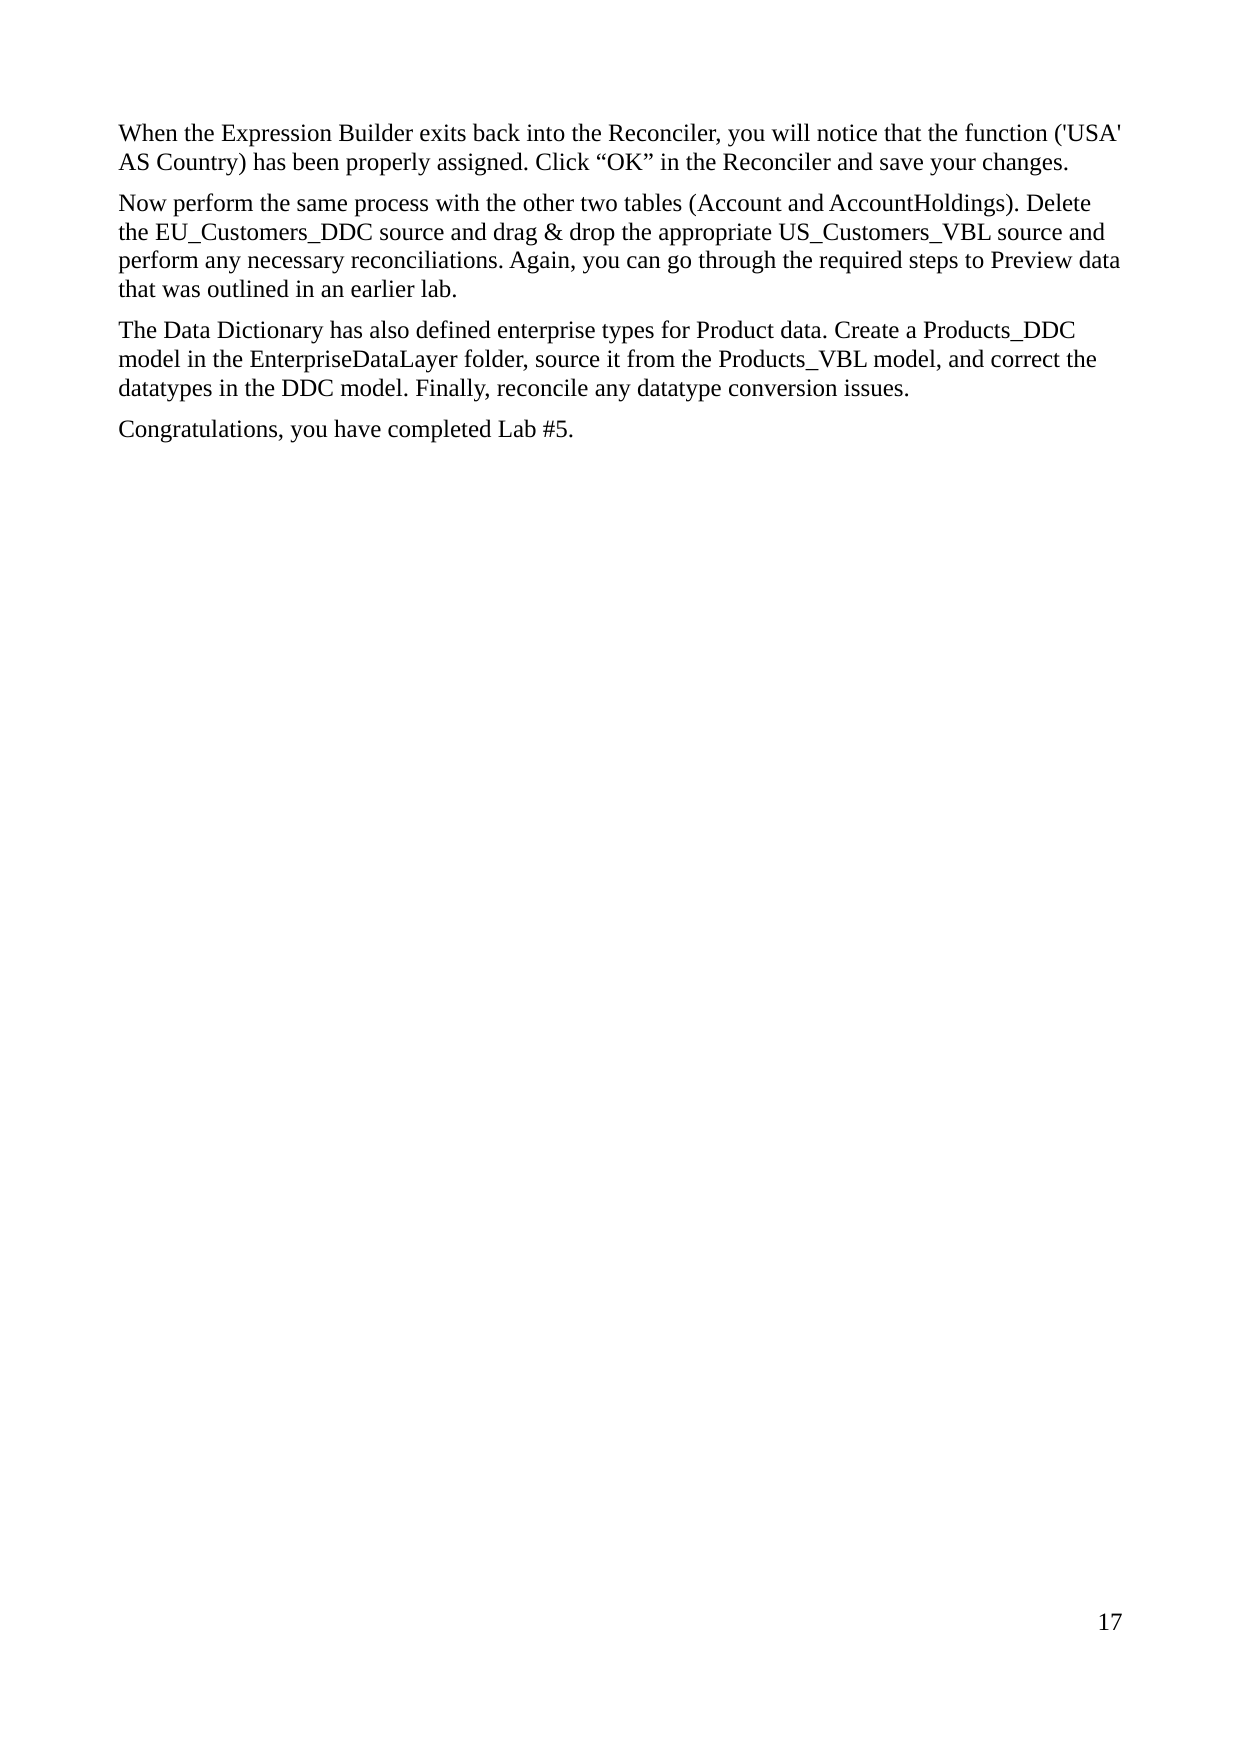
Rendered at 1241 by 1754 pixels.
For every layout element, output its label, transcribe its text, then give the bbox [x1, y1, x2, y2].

text Now perform the same process with the other two tables (Account and AccountHoldings). Delete the EU_Customers_DDC source and drag & drop the appropriate US_Customers_VBL source and perform any necessary reconciliations. Again, you can go through the required steps to Preview data that was outlined in an earlier lab. [118, 188, 1122, 303]
text Congratulations, you have completed Lab #5. [118, 414, 1122, 443]
text The Data Dictionary has also defined enterprise types for Product data. Create a Products_DDC model in the EnterpriseDataLayer folder, source it from the Products_VBL model, and correct the datatypes in the DDC model. Finally, reconcile any datatype conversion issues. [118, 316, 1122, 402]
text When the Expression Builder exits back into the Reconciler, you will notice that the function ('USA' AS Country) has been properly assigned. Click “OK” in the Reconciler and save your changes. [118, 118, 1122, 176]
